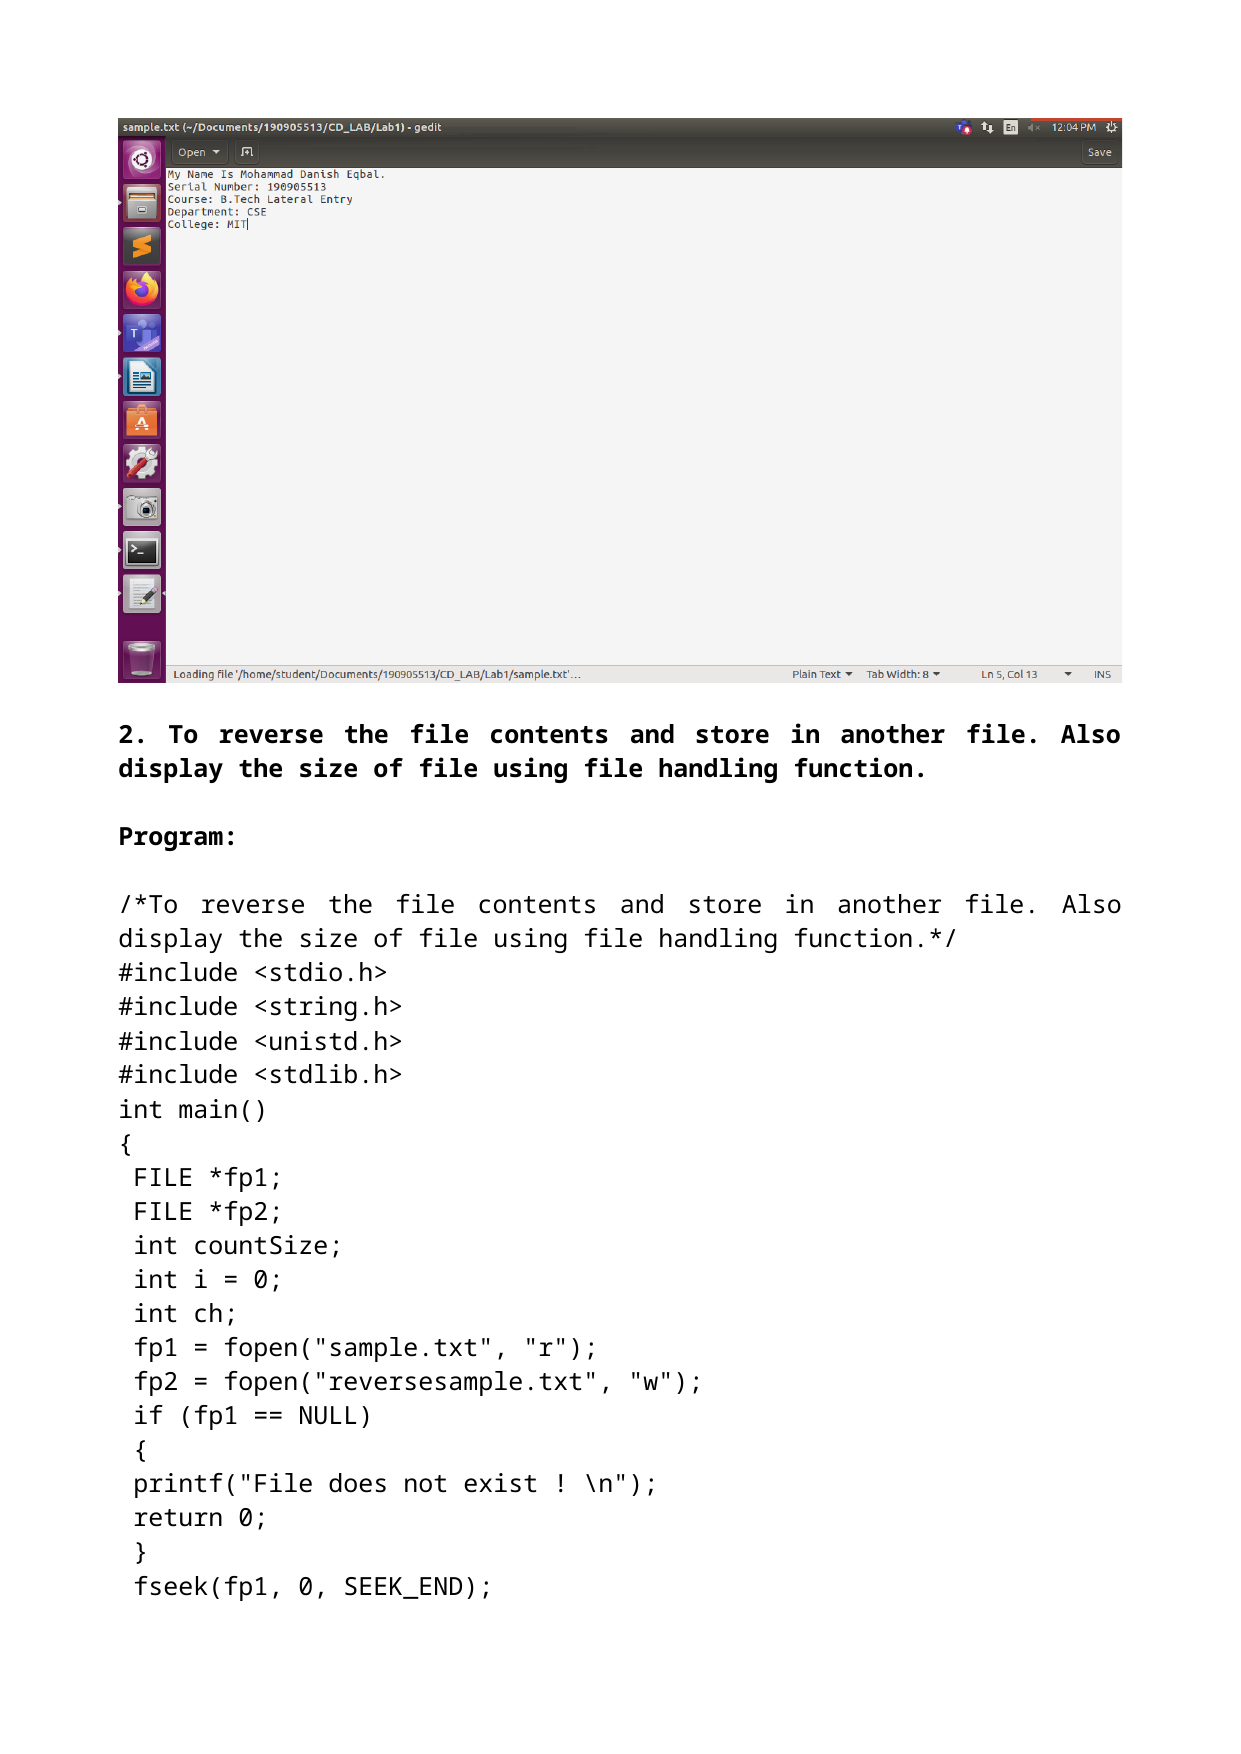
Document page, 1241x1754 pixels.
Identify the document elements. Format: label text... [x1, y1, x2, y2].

text { [118, 1125, 1122, 1159]
text fp1 = fopen("sample.txt", "r"); [118, 1330, 1122, 1364]
text int ch; [118, 1296, 1122, 1330]
text 2. To reverse the file contents and store in another file. Also display the size of file using file handling function. [118, 717, 1122, 785]
text #include <stdio.h> [118, 955, 1122, 989]
text #include <stdlib.h> [118, 1057, 1122, 1091]
text #include <unistd.h> [118, 1023, 1122, 1057]
text int main() [118, 1091, 1122, 1125]
text if (fp1 == NULL) [118, 1398, 1122, 1432]
text /*To reverse the file contents and store in another file. Also display the size of file using file handling function.*/ [118, 887, 1122, 955]
text FILE *fp1; [118, 1159, 1122, 1193]
text Program: [118, 819, 1122, 853]
text int i = 0; [118, 1262, 1122, 1296]
text printf("File does not exist ! \n"); [118, 1466, 1122, 1500]
text int countSize; [118, 1227, 1122, 1262]
text fp2 = fopen("reversesample.txt", "w"); [118, 1364, 1122, 1398]
picture [118, 118, 1123, 683]
text FILE *fp2; [118, 1193, 1122, 1227]
text { [118, 1432, 1122, 1466]
text } [118, 1534, 1122, 1568]
text fseek(fp1, 0, SEEK_END); [118, 1568, 1122, 1602]
text #include <string.h> [118, 989, 1122, 1023]
text return 0; [118, 1500, 1122, 1534]
